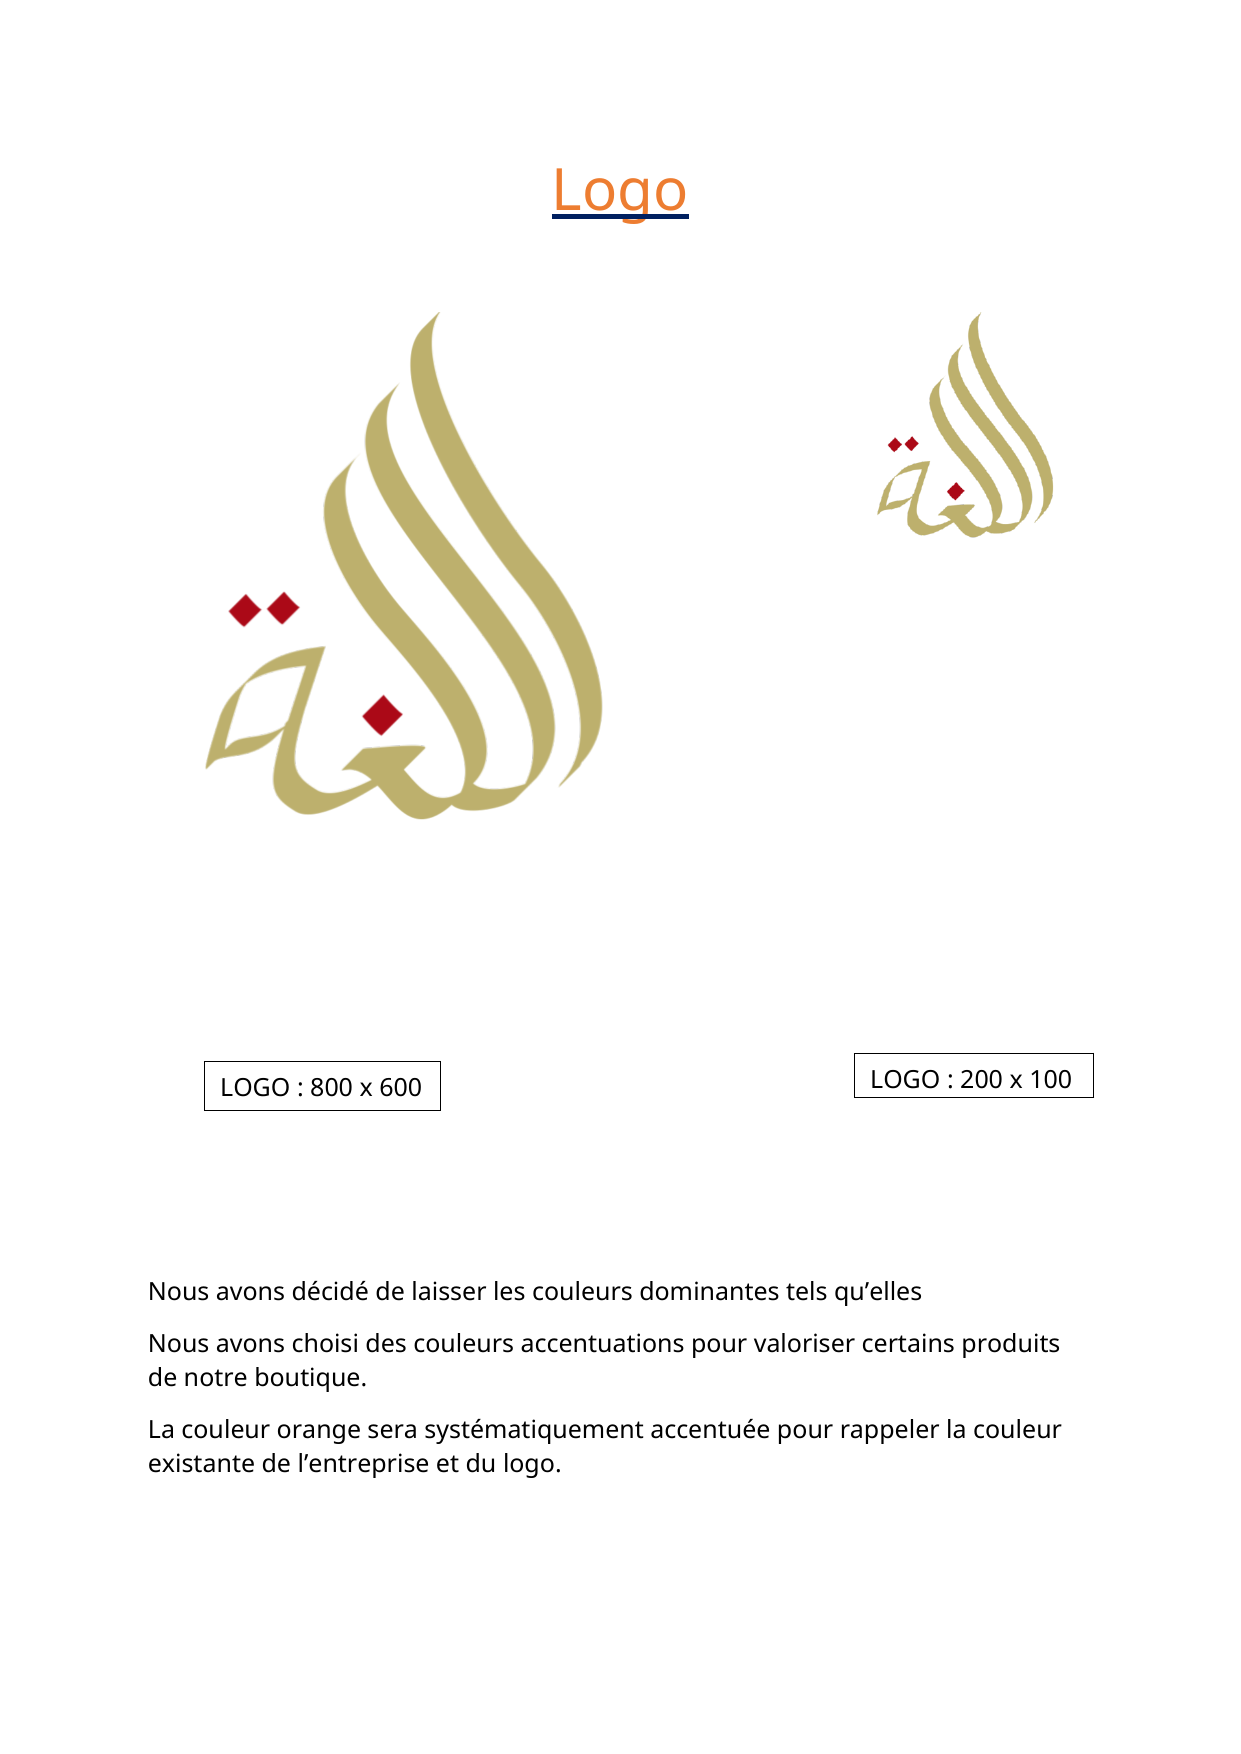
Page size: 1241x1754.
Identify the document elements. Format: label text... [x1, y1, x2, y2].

text Nous avons décidé de laisser les couleurs dominantes tels qu’elles [148, 1274, 1093, 1308]
text La couleur orange sera systématiquement accentuée pour rappeler la couleur existante de l’entreprise et du logo. [148, 1411, 1093, 1480]
text Nous avons choisi des couleurs accentuations pour valoriser certains produits de notre boutique. [148, 1325, 1093, 1394]
text LOGO : 200 x 100 px [870, 1061, 1078, 1089]
text Logo [148, 148, 1093, 227]
text LOGO : 800 x 600 px [220, 1069, 425, 1103]
